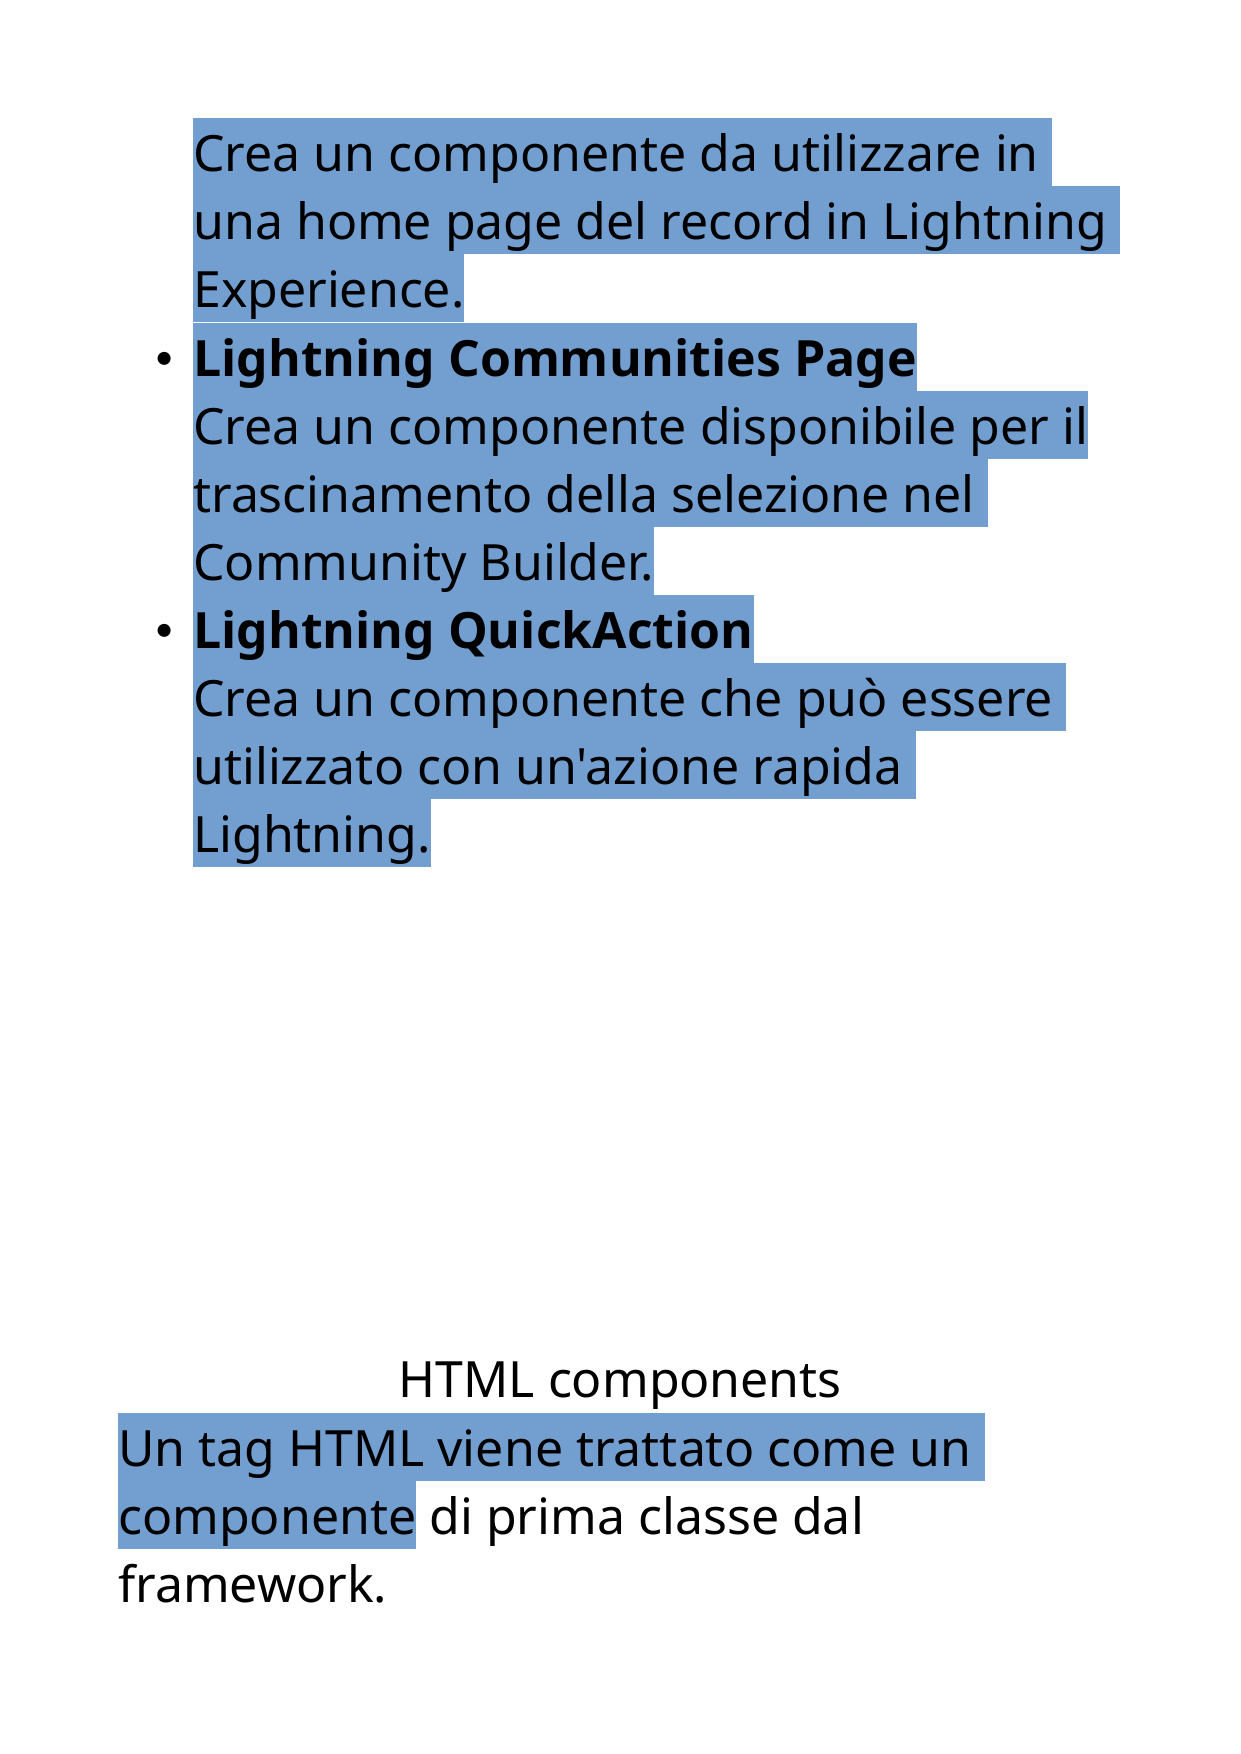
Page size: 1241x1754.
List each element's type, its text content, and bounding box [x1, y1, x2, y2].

list Lightning QuickAction [156, 595, 1122, 663]
list Lightning Communities Page [156, 322, 1122, 391]
list Crea un componente da utilizzare in una home page del record in Lightning Experience. [156, 118, 1122, 322]
list Crea un componente disponibile per il [156, 391, 1122, 459]
list Crea un componente che può essere utilizzato con un'azione rapida Lightning. [156, 663, 1122, 867]
text Un tag HTML viene trattato come un componente di prima classe dal framework. [118, 1412, 1122, 1617]
text HTML components [118, 1344, 1122, 1412]
list trascinamento della selezione nel Community Builder. [156, 459, 1122, 595]
